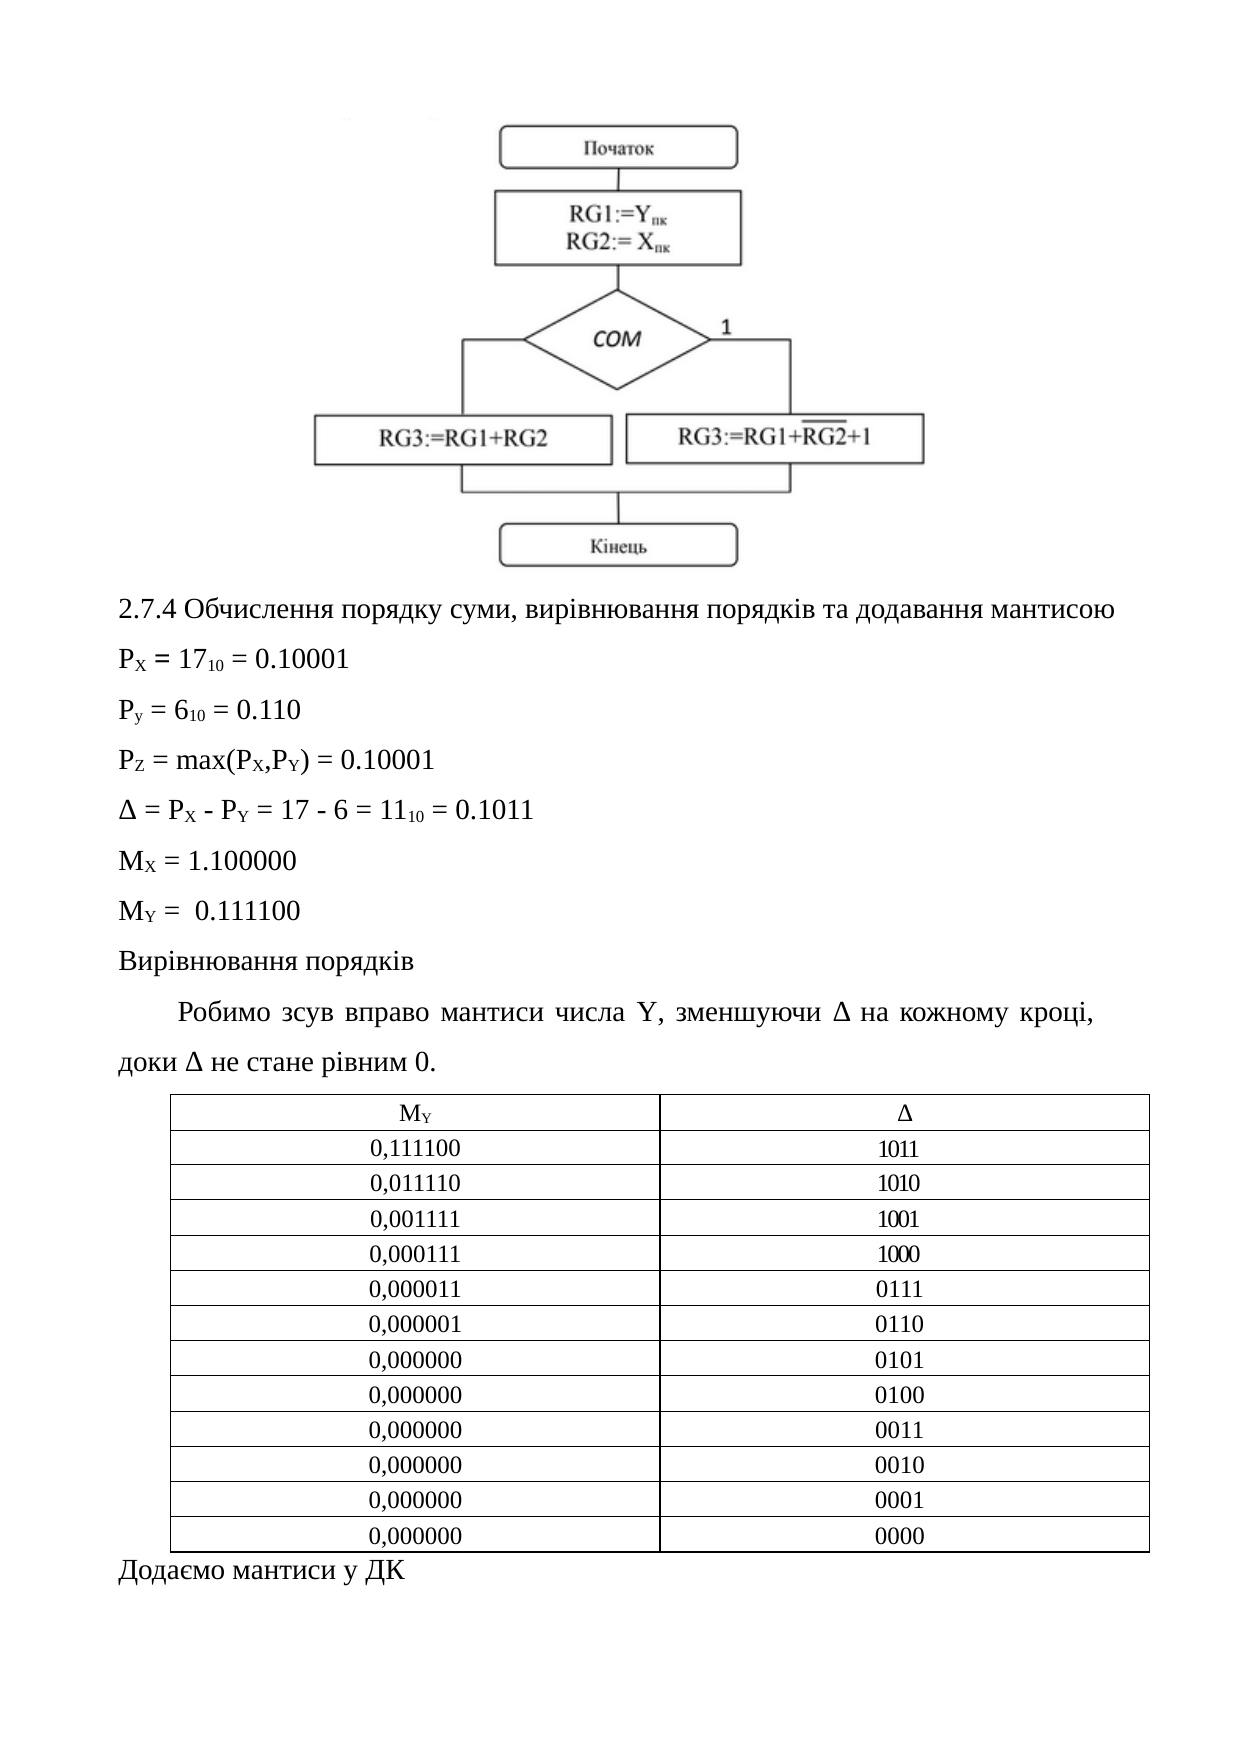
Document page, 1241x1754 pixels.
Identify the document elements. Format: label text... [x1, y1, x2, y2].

table_header ∆ [661, 1095, 1149, 1129]
table_cell 0,000000 [171, 1376, 659, 1411]
table_cell 0000 [661, 1517, 1149, 1551]
table_cell 1011 [661, 1131, 1149, 1164]
text PZ = max(PX,PY) = 0.10001 [118, 742, 1122, 776]
text 2.7.4 Обчислення порядку суми, вирівнювання порядків та додавання мантисою [118, 118, 1122, 625]
table_cell 0,000000 [171, 1517, 659, 1551]
text Вирівнювання порядків [118, 943, 1122, 977]
table_cell 1010 [661, 1165, 1149, 1199]
table_cell 0001 [661, 1482, 1149, 1516]
text Додаємо мантиси у ДК [118, 1552, 1122, 1586]
table_cell 0011 [661, 1412, 1149, 1446]
text Py = 610 = 0.110 [118, 692, 1122, 725]
text MX = 1.100000 [118, 843, 1122, 876]
text Робимо зсув вправо мантиси числа Y, зменшуючи Δ на кожному кроці, доки Δ не стане рівним 0. [118, 994, 1094, 1077]
table_cell 0,000011 [171, 1271, 659, 1305]
table_cell 0010 [661, 1447, 1149, 1481]
table_cell 0,000000 [171, 1482, 659, 1516]
table_cell 0,011110 [171, 1165, 659, 1199]
table_cell 0,000000 [171, 1341, 659, 1375]
table_cell 0,000111 [171, 1236, 659, 1270]
table_cell 1000 [661, 1236, 1149, 1270]
table_cell 0111 [661, 1271, 1149, 1305]
text Δ = PX - PY = 17 - 6 = 1110 = 0.1011 [118, 792, 1122, 826]
table_header MY [171, 1095, 659, 1129]
table_cell 0100 [661, 1376, 1149, 1411]
table_cell 0101 [661, 1341, 1149, 1375]
table_cell 0,111100 [171, 1131, 659, 1164]
table_cell 0,001111 [171, 1200, 659, 1234]
table_cell 0,000000 [171, 1412, 659, 1446]
table_cell 0,000000 [171, 1447, 659, 1481]
table_cell 0110 [661, 1306, 1149, 1340]
table_cell 0,000001 [171, 1306, 659, 1340]
picture [313, 118, 928, 575]
text PX = 1710 = 0.10001 [118, 641, 1122, 675]
table_cell 1001 [661, 1200, 1149, 1234]
text MY = 0.111100 [118, 893, 1122, 927]
